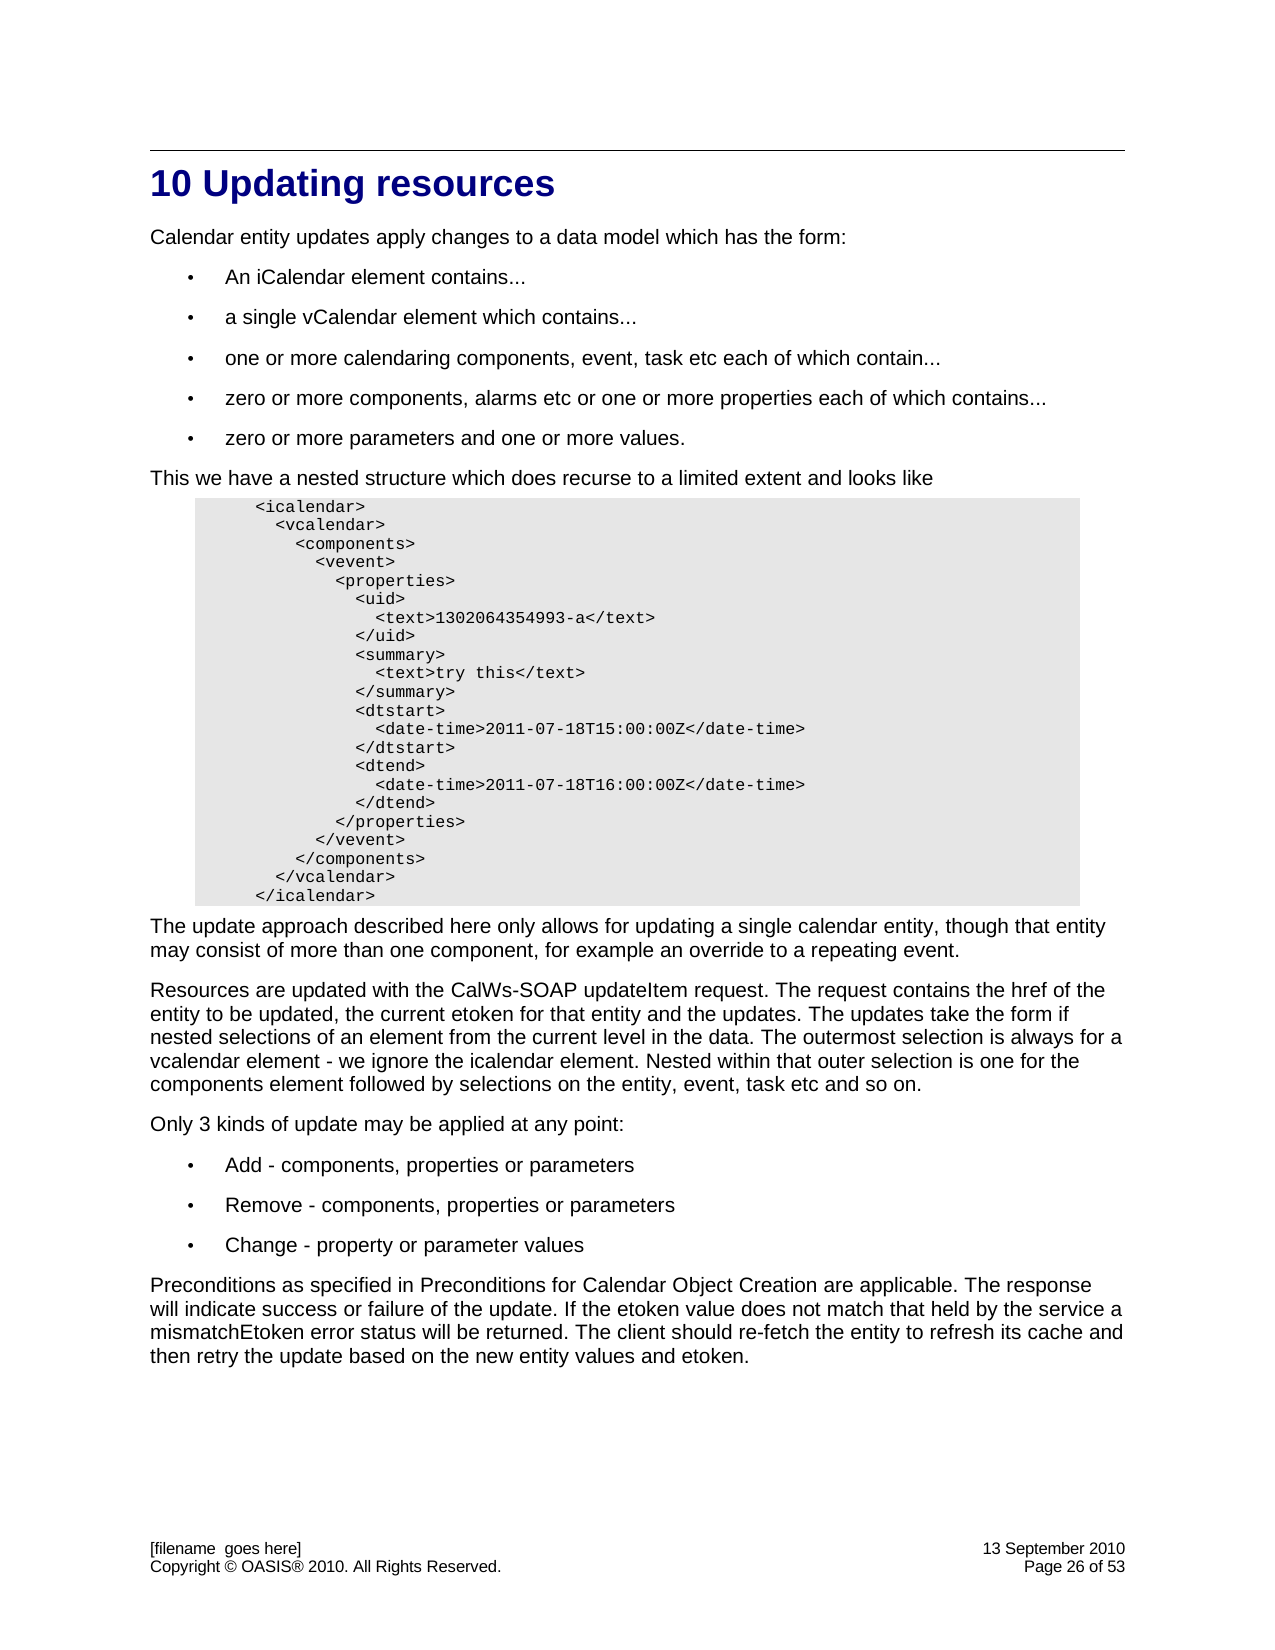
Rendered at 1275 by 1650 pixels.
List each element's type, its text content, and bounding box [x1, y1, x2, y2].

text <text>try this</text> [195, 665, 1080, 684]
text </dtend> [195, 795, 1080, 814]
list An iCalendar element contains... [187, 266, 1125, 289]
list one or more calendaring components, event, task etc each of which contain... [187, 346, 1125, 369]
list zero or more components, alarms etc or one or more properties each of which contains... [187, 386, 1125, 410]
list a single vCalendar element which contains... [187, 306, 1125, 329]
text </vevent> [195, 832, 1080, 851]
text The update approach described here only allows for updating a single calendar entity, though that entity may consist of more than one component, for example an override to a repeating event. [150, 915, 1125, 962]
text Calendar entity updates apply changes to a data model which has the form: [150, 225, 1125, 249]
text <date-time>2011-07-18T15:00:00Z</date-time> [195, 721, 1080, 739]
text <uid> [195, 591, 1080, 610]
text </uid> [195, 628, 1080, 647]
list zero or more parameters and one or more values. [187, 426, 1125, 450]
subtitle Updating resources [150, 151, 1125, 204]
text </vcalendar> [195, 869, 1080, 888]
text </icalendar> [195, 888, 1080, 906]
text <date-time>2011-07-18T16:00:00Z</date-time> [195, 777, 1080, 795]
text <vevent> [195, 554, 1080, 573]
text Resources are updated with the CalWs-SOAP updateItem request. The request contains the href of the entity to be updated, the current etoken for that entity and the updates. The updates take the form if nested selections of an element from the current level in the data. The outermost selection is always for a vcalendar element - we ignore the icalendar element. Nested within that outer selection is one for the components element followed by selections on the entity, event, task etc and so on. [150, 978, 1125, 1096]
text Preconditions as specified in Preconditions for Calendar Object Creation are applicable. The response will indicate success or failure of the update. If the etoken value does not match that held by the service a mismatchEtoken error status will be returned. The client should re-fetch the entity to refresh its cache and then retry the update based on the new entity values and etoken. [150, 1274, 1125, 1368]
text <icalendar> [195, 498, 1080, 517]
text </components> [195, 851, 1080, 869]
text This we have a nested structure which does recurse to a limited extent and looks like [150, 467, 1125, 490]
text </dtstart> [195, 739, 1080, 758]
text <components> [195, 536, 1080, 554]
list Change - property or parameter values [187, 1233, 1125, 1257]
text Only 3 kinds of update may be applied at any point: [150, 1113, 1125, 1136]
list Add - components, properties or parameters [187, 1153, 1125, 1177]
text <text>1302064354993-a</text> [195, 610, 1080, 628]
text <properties> [195, 573, 1080, 591]
text <dtstart> [195, 702, 1080, 721]
text <summary> [195, 647, 1080, 665]
text </summary> [195, 684, 1080, 702]
text </properties> [195, 814, 1080, 832]
text <vcalendar> [195, 517, 1080, 536]
text <dtend> [195, 758, 1080, 777]
list Remove - components, properties or parameters [187, 1193, 1125, 1217]
